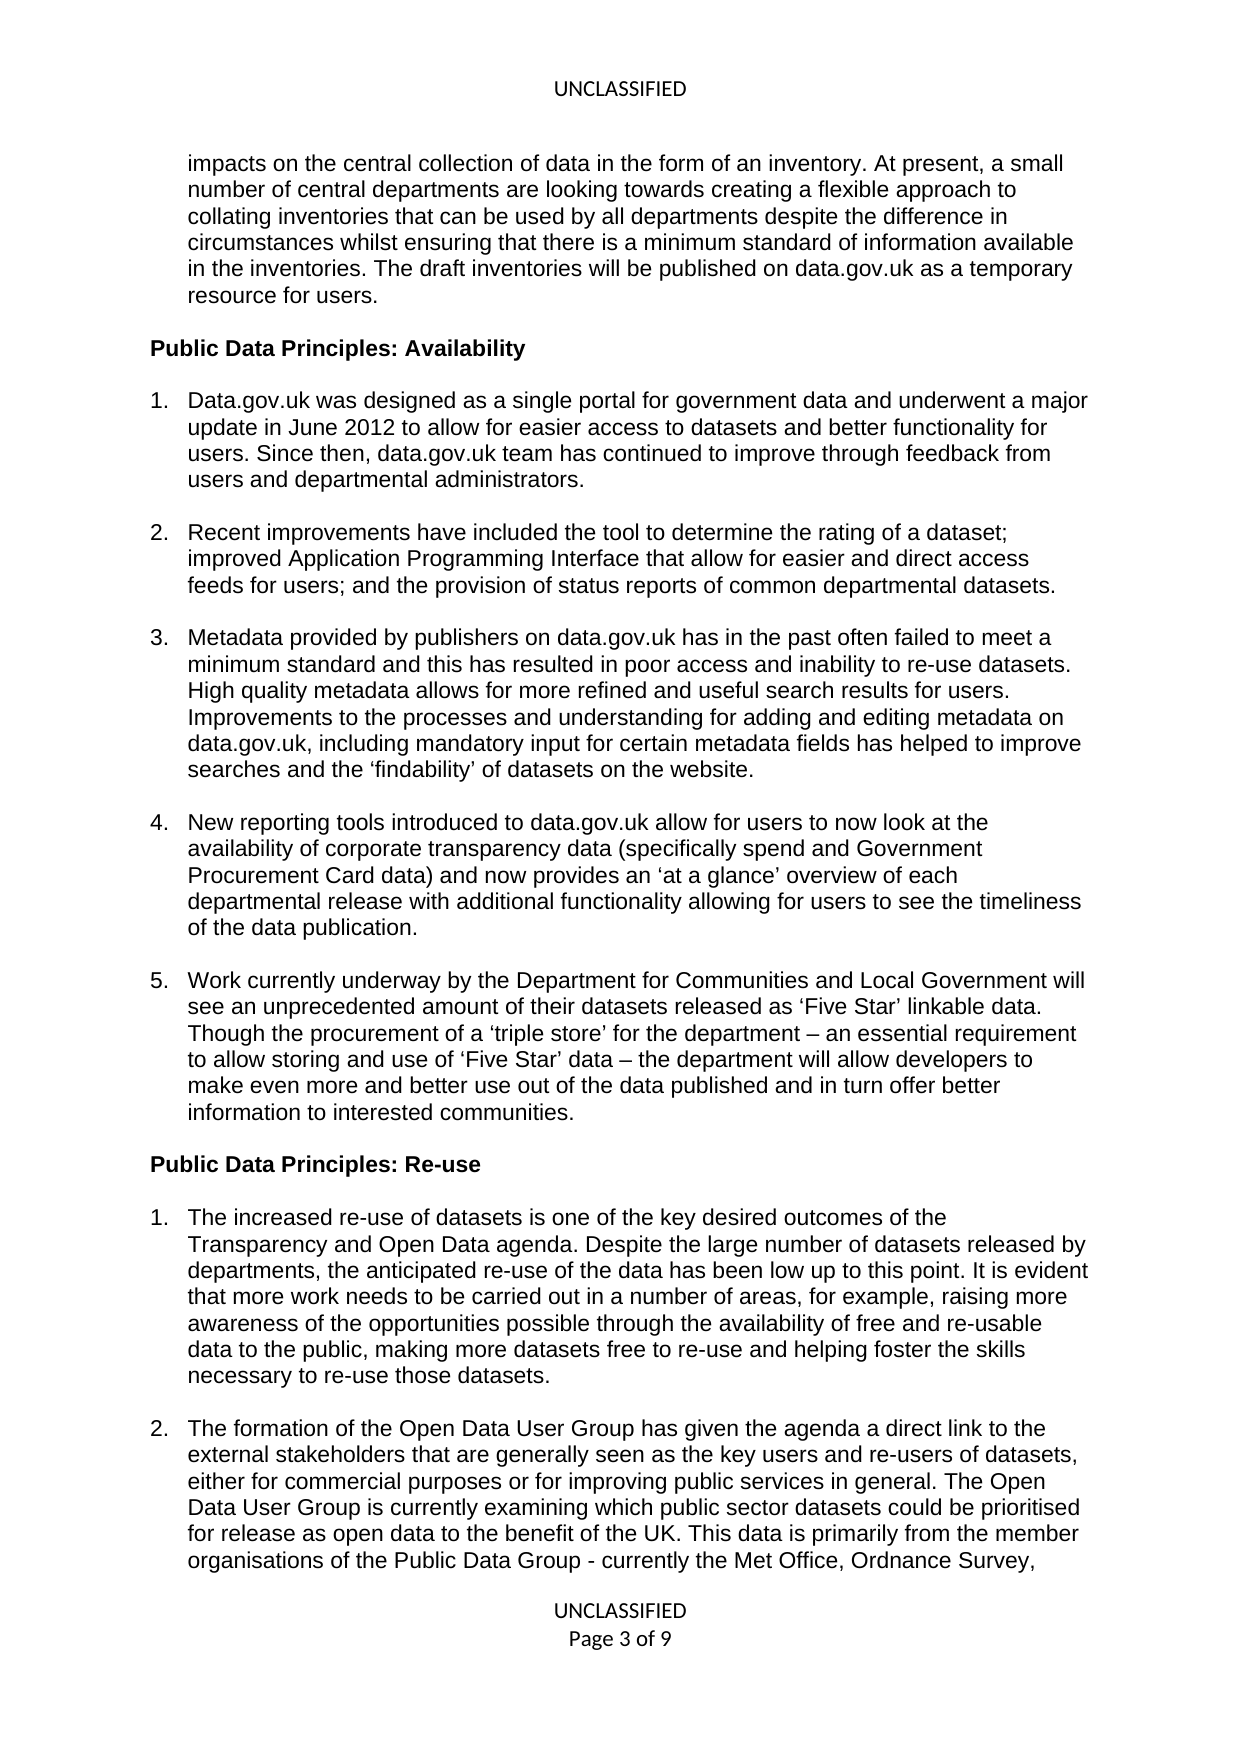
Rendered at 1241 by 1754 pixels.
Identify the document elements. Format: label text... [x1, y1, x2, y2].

list Recent improvements have included the tool to determine the rating of a dataset; improved Application Programming Interface that allow for easier and direct access feeds for users; and the provision of status reports of common departmental datasets. [150, 519, 1090, 598]
list Metadata provided by publishers on data.gov.uk has in the past often failed to meet a minimum standard and this has resulted in poor access and inability to re-use datasets. High quality metadata allows for more refined and useful search results for users. Improvements to the processes and understanding for adding and editing metadata on data.gov.uk, including mandatory input for certain metadata fields has helped to improve searches and the ‘findability’ of datasets on the website. [150, 624, 1090, 782]
list Work currently underway by the Department for Communities and Local Government will see an unprecedented amount of their datasets released as ‘Five Star’ linkable data. Though the procurement of a ‘triple store’ for the department – an essential requirement to allow storing and use of ‘Five Star’ data – the department will allow developers to make even more and better use out of the data published and in turn offer better information to interested communities. [150, 967, 1090, 1125]
list New reporting tools introduced to data.gov.uk allow for users to now look at the availability of corporate transparency data (specifically spend and Government Procurement Card data) and now provides an ‘at a glance’ overview of each departmental release with additional functionality allowing for users to see the timeliness of the data publication. [150, 809, 1090, 941]
text Public Data Principles: Availability [150, 334, 1090, 361]
list The increased re-use of datasets is one of the key desired outcomes of the Transparency and Open Data agenda. Despite the large number of datasets released by departments, the anticipated re-use of the data has been low up to this point. It is evident that more work needs to be carried out in a number of areas, for example, raising more awareness of the opportunities possible through the availability of free and re-usable data to the public, making more datasets free to re-use and helping foster the skills necessary to re-use those datasets. [150, 1204, 1090, 1389]
text Public Data Principles: Re-use [150, 1151, 1090, 1178]
list The formation of the Open Data User Group has given the agenda a direct link to the external stakeholders that are generally seen as the key users and re-users of datasets, either for commercial purposes or for improving public services in general. The Open Data User Group is currently examining which public sector datasets could be prioritised for release as open data to the benefit of the UK. This data is primarily from the member organisations of the Public Data Group - currently the Met Office, Ordnance Survey, [150, 1415, 1090, 1573]
list Data.gov.uk was designed as a single portal for government data and underwent a major update in June 2012 to allow for easier access to datasets and better functionality for users. Since then, data.gov.uk team has continued to improve through feedback from users and departmental administrators. [150, 387, 1090, 493]
list impacts on the central collection of data in the form of an inventory. At present, a small number of central departments are looking towards creating a flexible approach to collating inventories that can be used by all departments despite the difference in circumstances whilst ensuring that there is a minimum standard of information available in the inventories. The draft inventories will be published on data.gov.uk as a temporary resource for users. [150, 150, 1090, 308]
